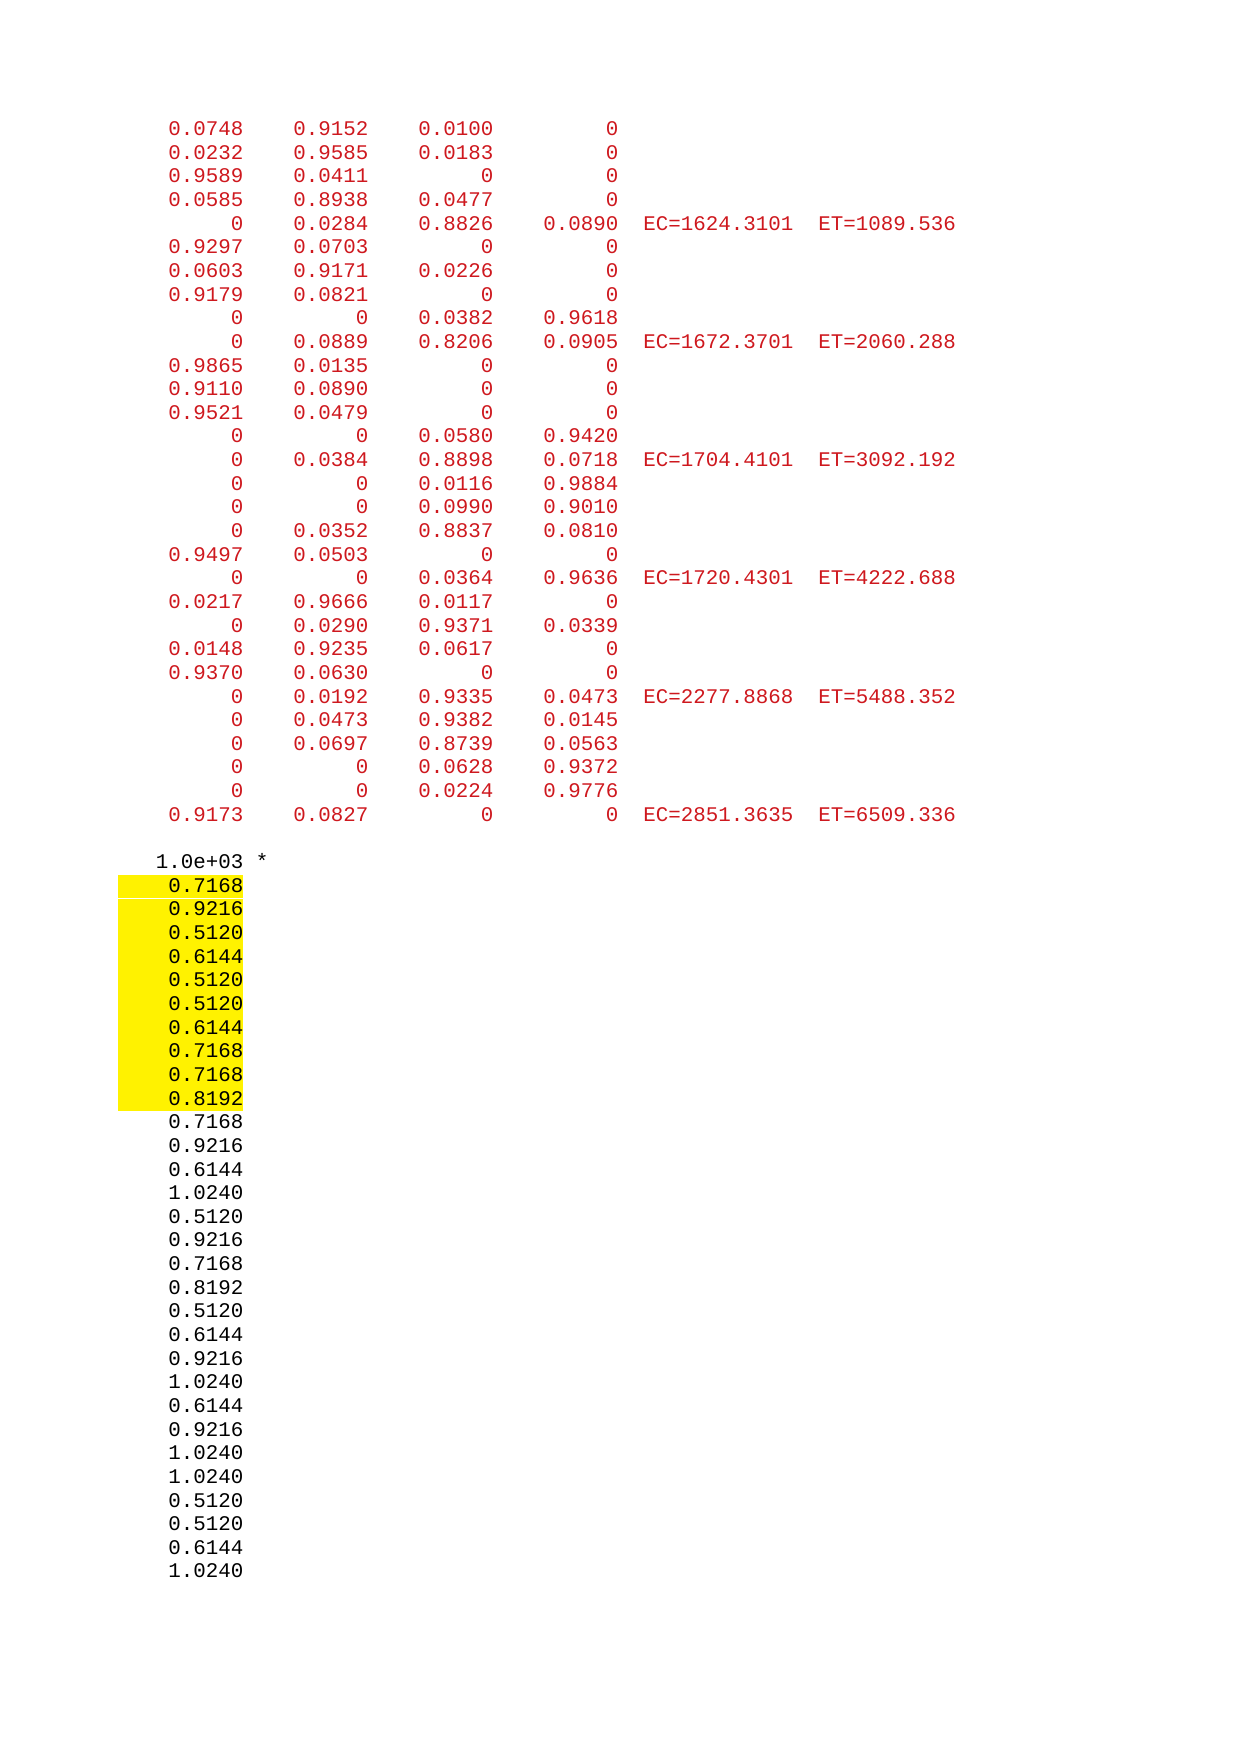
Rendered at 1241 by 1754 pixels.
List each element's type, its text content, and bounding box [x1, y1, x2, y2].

text 0.7168 [118, 1111, 1122, 1135]
text 0.7168 [118, 1253, 1122, 1277]
text 0.0748 0.9152 0.0100 0 [118, 118, 1122, 142]
text 0.5120 [118, 1513, 1122, 1537]
text 1.0240 [118, 1466, 1122, 1489]
text 0 0.0697 0.8739 0.0563 [118, 733, 1122, 757]
text 0.9216 [118, 1348, 1122, 1371]
text 0.8192 [118, 1088, 1122, 1111]
text 1.0e+03 * [118, 851, 1122, 875]
text 0.9216 [118, 1229, 1122, 1253]
text 0.8192 [118, 1277, 1122, 1300]
text 0.6144 [118, 1537, 1122, 1561]
text 0 0 0.0224 0.9776 [118, 780, 1122, 804]
text 0.9589 0.0411 0 0 [118, 165, 1122, 189]
text 0 0 0.0116 0.9884 [118, 473, 1122, 496]
text 0 0.0384 0.8898 0.0718 EC=1704.4101 ET=3092.192 [118, 449, 1122, 473]
text 0.9865 0.0135 0 0 [118, 354, 1122, 378]
text 0.9216 [118, 1419, 1122, 1442]
text 0.9173 0.0827 0 0 EC=2851.3635 ET=6509.336 [118, 804, 1122, 827]
text 0.9521 0.0479 0 0 [118, 402, 1122, 426]
text 0.6144 [118, 1324, 1122, 1348]
text 0.6144 [118, 1017, 1122, 1040]
text 0 0 0.0364 0.9636 EC=1720.4301 ET=4222.688 [118, 567, 1122, 591]
text 0 0 0.0382 0.9618 [118, 307, 1122, 331]
text 0.5120 [118, 993, 1122, 1017]
text 1.0240 [118, 1371, 1122, 1395]
text 0.7168 [118, 875, 1122, 898]
text 0.9497 0.0503 0 0 [118, 544, 1122, 567]
text 0.5120 [118, 1206, 1122, 1229]
text 0.0232 0.9585 0.0183 0 [118, 142, 1122, 165]
text 0.9179 0.0821 0 0 [118, 284, 1122, 307]
text 0.9216 [118, 1135, 1122, 1158]
text 0.0148 0.9235 0.0617 0 [118, 638, 1122, 662]
text 0.5120 [118, 1300, 1122, 1324]
text 0 0 0.0580 0.9420 [118, 426, 1122, 449]
text 0.0217 0.9666 0.0117 0 [118, 591, 1122, 615]
text 0.6144 [118, 1395, 1122, 1419]
text 0 0.0473 0.9382 0.0145 [118, 709, 1122, 733]
text 0.5120 [118, 969, 1122, 993]
text 0.6144 [118, 1158, 1122, 1182]
text 0 0.0290 0.9371 0.0339 [118, 615, 1122, 638]
text 0.9370 0.0630 0 0 [118, 662, 1122, 686]
text 0 0.0352 0.8837 0.0810 [118, 520, 1122, 544]
text 0.5120 [118, 1489, 1122, 1513]
text 0.0603 0.9171 0.0226 0 [118, 260, 1122, 284]
text 0.6144 [118, 946, 1122, 969]
text 1.0240 [118, 1561, 1122, 1584]
text 0.5120 [118, 922, 1122, 946]
text 0.9216 [118, 898, 1122, 922]
text 0.7168 [118, 1064, 1122, 1088]
text 0.9110 0.0890 0 0 [118, 378, 1122, 402]
text 1.0240 [118, 1182, 1122, 1206]
text 0 0 0.0628 0.9372 [118, 757, 1122, 780]
text 0.0585 0.8938 0.0477 0 [118, 189, 1122, 213]
text 0.9297 0.0703 0 0 [118, 236, 1122, 260]
text 0 0 0.0990 0.9010 [118, 496, 1122, 520]
text 0 0.0192 0.9335 0.0473 EC=2277.8868 ET=5488.352 [118, 686, 1122, 709]
text 0 0.0889 0.8206 0.0905 EC=1672.3701 ET=2060.288 [118, 331, 1122, 354]
text 1.0240 [118, 1442, 1122, 1466]
text 0 0.0284 0.8826 0.0890 EC=1624.3101 ET=1089.536 [118, 213, 1122, 236]
text 0.7168 [118, 1040, 1122, 1064]
